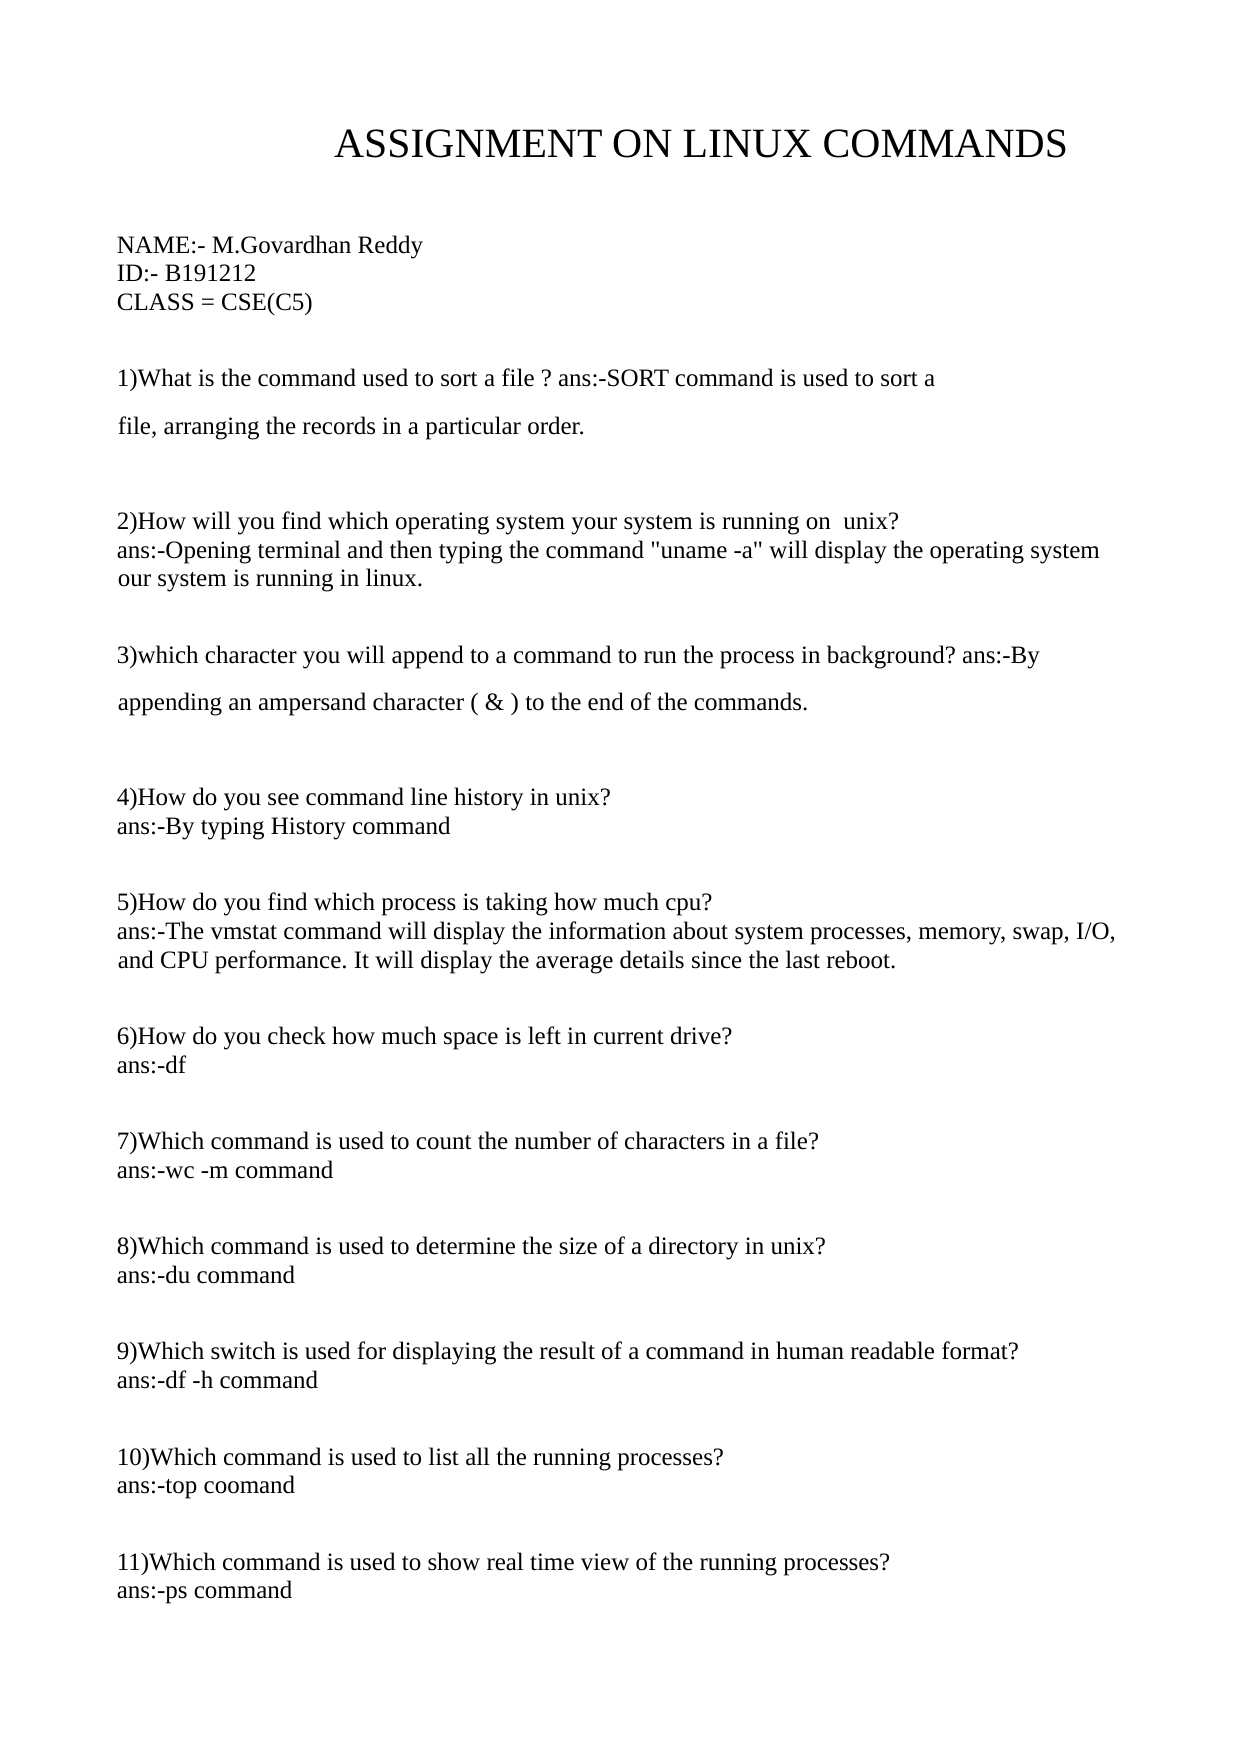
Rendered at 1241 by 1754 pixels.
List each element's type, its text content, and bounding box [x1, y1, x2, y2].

text ans:-The vmstat command will display the information about system processes, memory, swap, I/O, and CPU performance. It will display the average details since the last reboot. [117, 916, 1122, 974]
text 2)How will you find which operating system your system is running on unix? [117, 506, 1122, 535]
text ID:- B191212 [117, 258, 1122, 287]
text ans:-wc -m command [117, 1155, 1122, 1184]
text 9)Which switch is used for displaying the result of a command in human readable format? [117, 1336, 1122, 1365]
text NAME:- M.Govardhan Reddy [117, 230, 1122, 258]
text ans:-df -h command [117, 1365, 1122, 1394]
text 5)How do you find which process is taking how much cpu? [117, 887, 1122, 916]
text 10)Which command is used to list all the running processes? [117, 1442, 1122, 1470]
text ans:-top coomand [117, 1470, 1122, 1499]
text 11)Which command is used to show real time view of the running processes? [117, 1547, 1122, 1575]
text ans:-du command [117, 1260, 1122, 1289]
text ans:-Opening terminal and then typing the command "uname -a" will display the operating system our system is running in linux. [117, 535, 1122, 592]
text ans:-df [117, 1050, 1122, 1079]
text 1)What is the command used to sort a file ? ans:-SORT command is used to sort a file, arranging the records in a particular order. [117, 363, 974, 439]
text ans:-By typing History command [117, 811, 1122, 840]
text ans:-ps command [117, 1575, 1122, 1604]
text ASSIGNMENT ON LINUX COMMANDS [118, 118, 1122, 166]
text 3)which character you will append to a command to run the process in background? ans:-By appending an ampersand character ( & ) to the end of the commands. [117, 640, 1045, 716]
text 4)How do you see command line history in unix? [117, 782, 1122, 811]
text 7)Which command is used to count the number of characters in a file? [117, 1126, 1122, 1155]
text 8)Which command is used to determine the size of a directory in unix? [117, 1231, 1122, 1260]
text CLASS = CSE(C5) [117, 287, 1122, 316]
text 6)How do you check how much space is left in current drive? [117, 1021, 1122, 1050]
